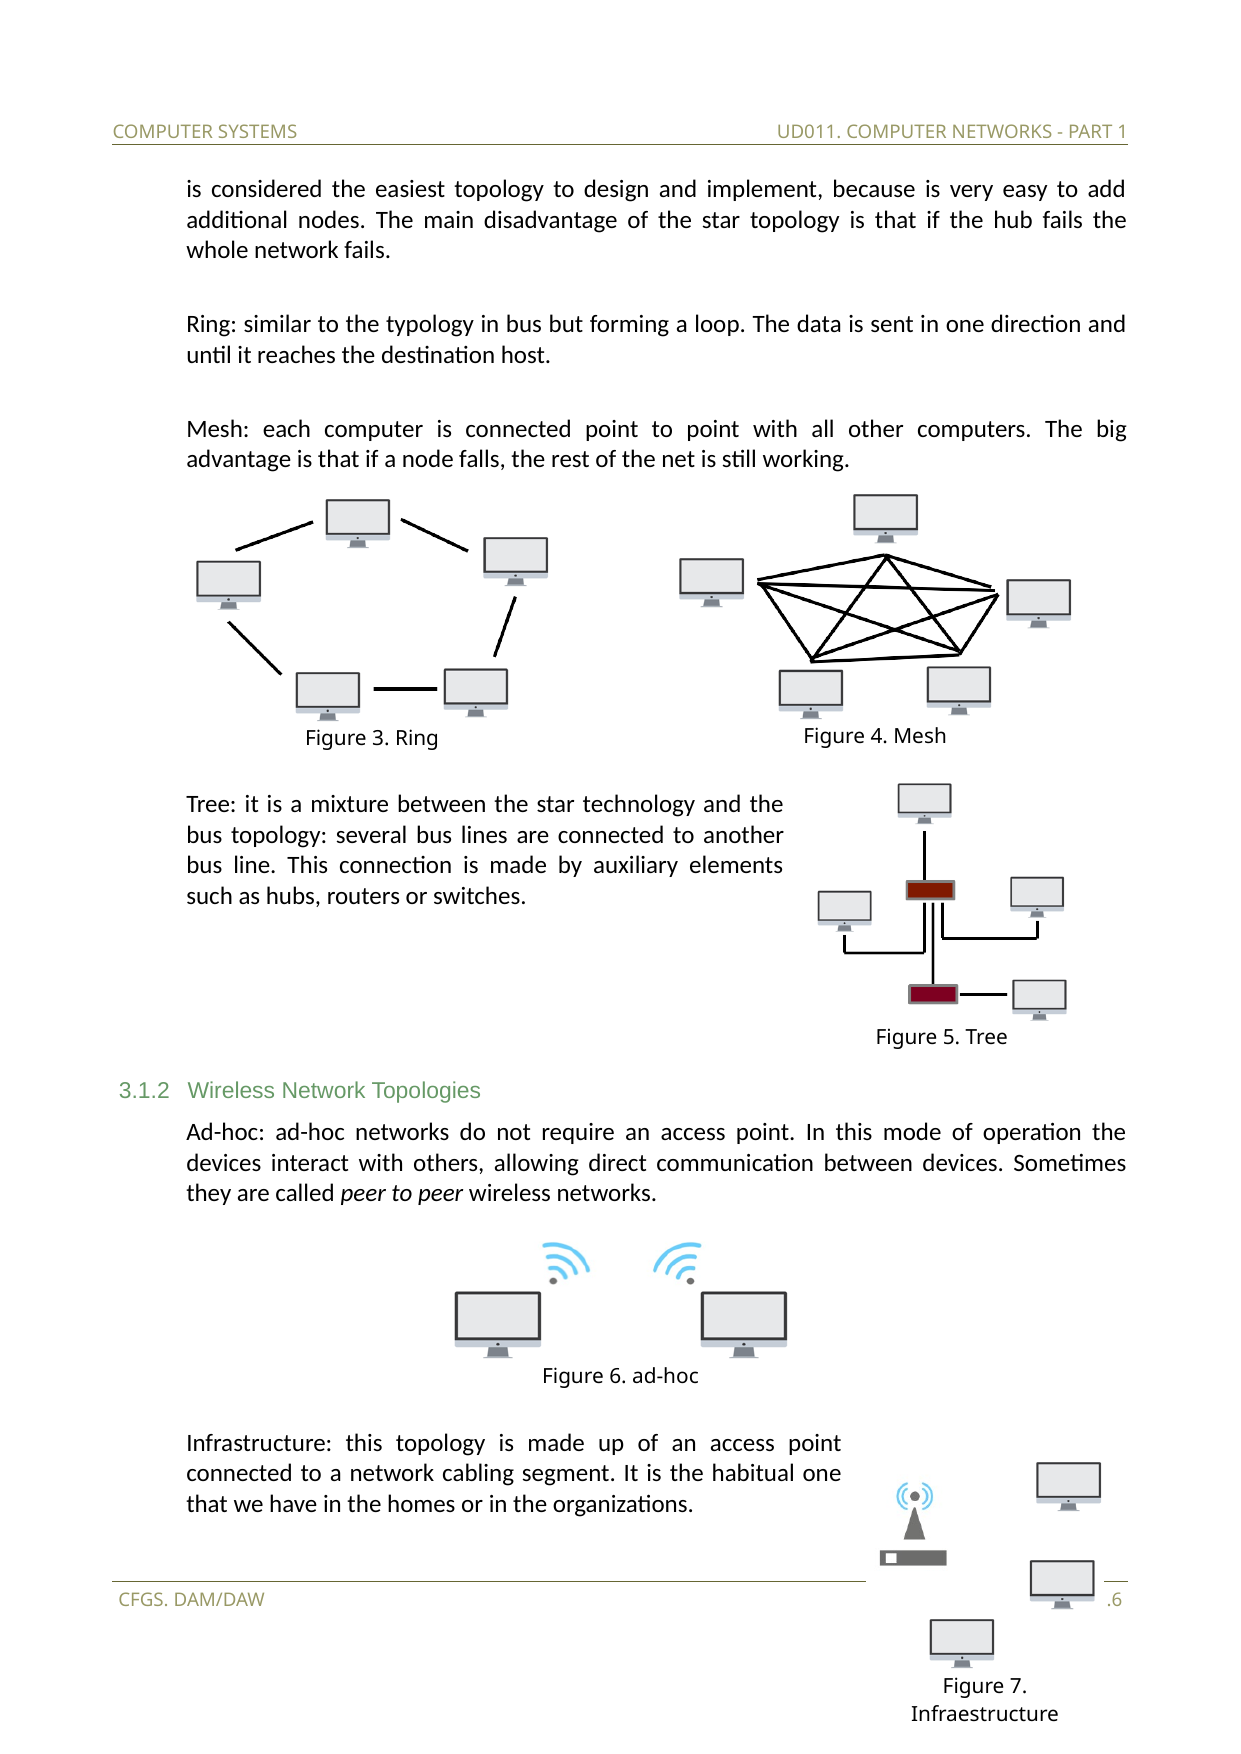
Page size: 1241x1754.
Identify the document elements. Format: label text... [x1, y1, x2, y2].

text Infrastructure: this topology is made up of an access point connected to a network cabling segment. It is the habitual one that we have in the homes or in the organizations. [186, 1427, 1128, 1519]
text [1069, 788, 1128, 911]
text Figure 5. Tree [808, 807, 1075, 1051]
picture [865, 1458, 1104, 1671]
text Ad-hoc: ad-hoc networks do not require an access point. In this mode of operation the devices interact with others, allowing direct communication between devices. Sometimes they are called peer to peer wireless networks. [186, 1116, 1128, 1208]
picture [675, 490, 1074, 722]
text Figure 3. Ring [192, 724, 551, 752]
text Figure 7. Infraestructure [866, 1671, 1104, 1728]
text Mesh: each computer is connected point to point with all other computers. The big advantage is that if a node falls, the rest of the net is still working. [186, 413, 1128, 474]
text is considered the easiest topology to design and implement, because is very easy to add additional nodes. The main disadvantage of the star topology is that if the hub fails the whole network fails. [186, 173, 1128, 265]
picture [192, 495, 551, 724]
text [866, 1445, 1104, 1458]
text Ring: similar to the typology in bus but forming a loop. The data is sent in one direction and until it reaches the destination host. [186, 308, 1128, 369]
text [808, 1051, 1075, 1072]
picture [449, 1234, 791, 1362]
picture [814, 781, 1069, 1023]
text Tree: it is a mixture between the star technology and the bus topology: several bus lines are connected to another bus line. This connection is made by auxiliary elements such as hubs, routers or switches. [186, 788, 814, 911]
text Figure 6. ad-hoc [449, 1362, 791, 1390]
text Figure 4. Mesh [676, 722, 1074, 749]
subtitle Wireless Network Topologies [112, 1077, 1128, 1104]
